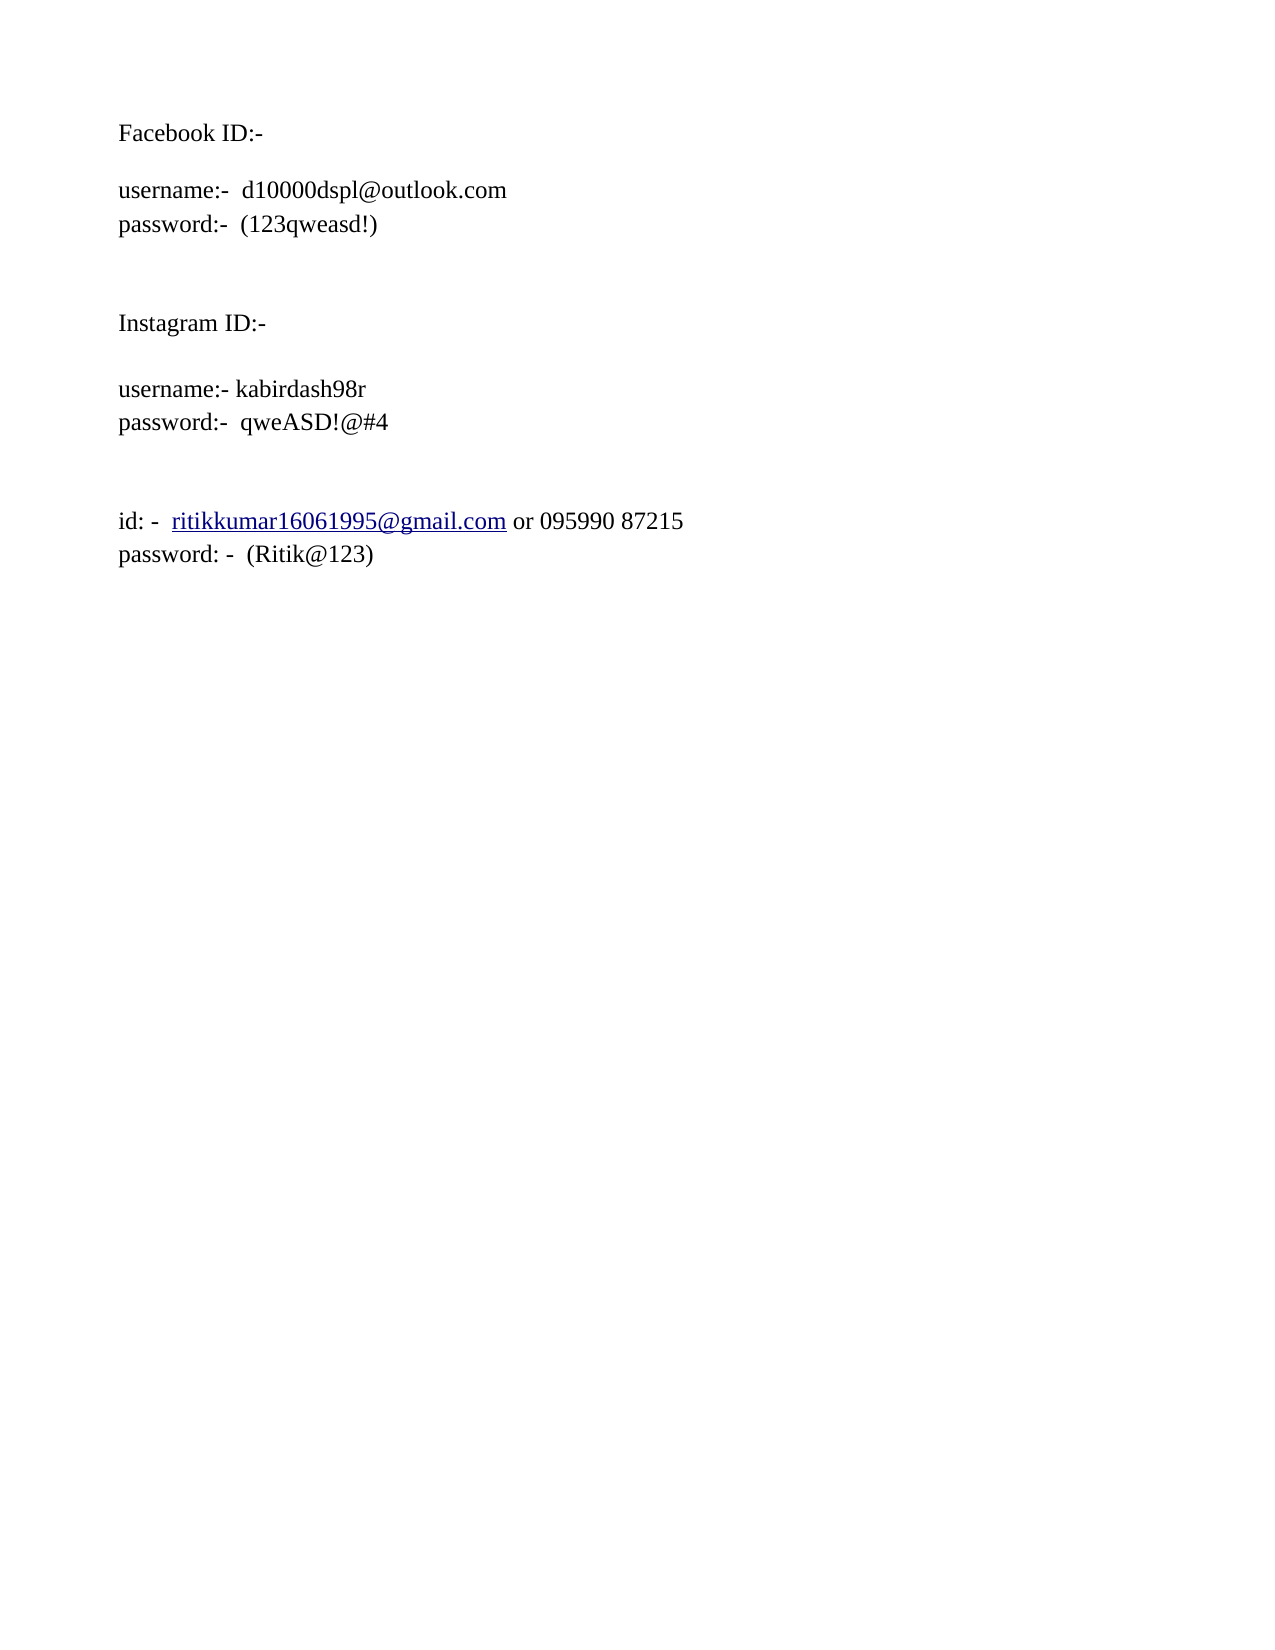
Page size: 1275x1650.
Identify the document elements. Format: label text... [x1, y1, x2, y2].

text username:- d10000dspl@outlook.com [118, 176, 1157, 204]
text id: - ritikkumar16061995@gmail.com or 095990 87215 [118, 506, 1157, 534]
text password:- qweASD!@#4 [118, 407, 1157, 436]
text username:- kabirdash98r [118, 374, 1157, 402]
text Instagram ID:- [118, 308, 1157, 336]
text password: - (Ritik@123) [118, 539, 1157, 568]
text password:- (123qweasd!) [118, 209, 1157, 237]
text Facebook ID:- [118, 118, 1157, 147]
